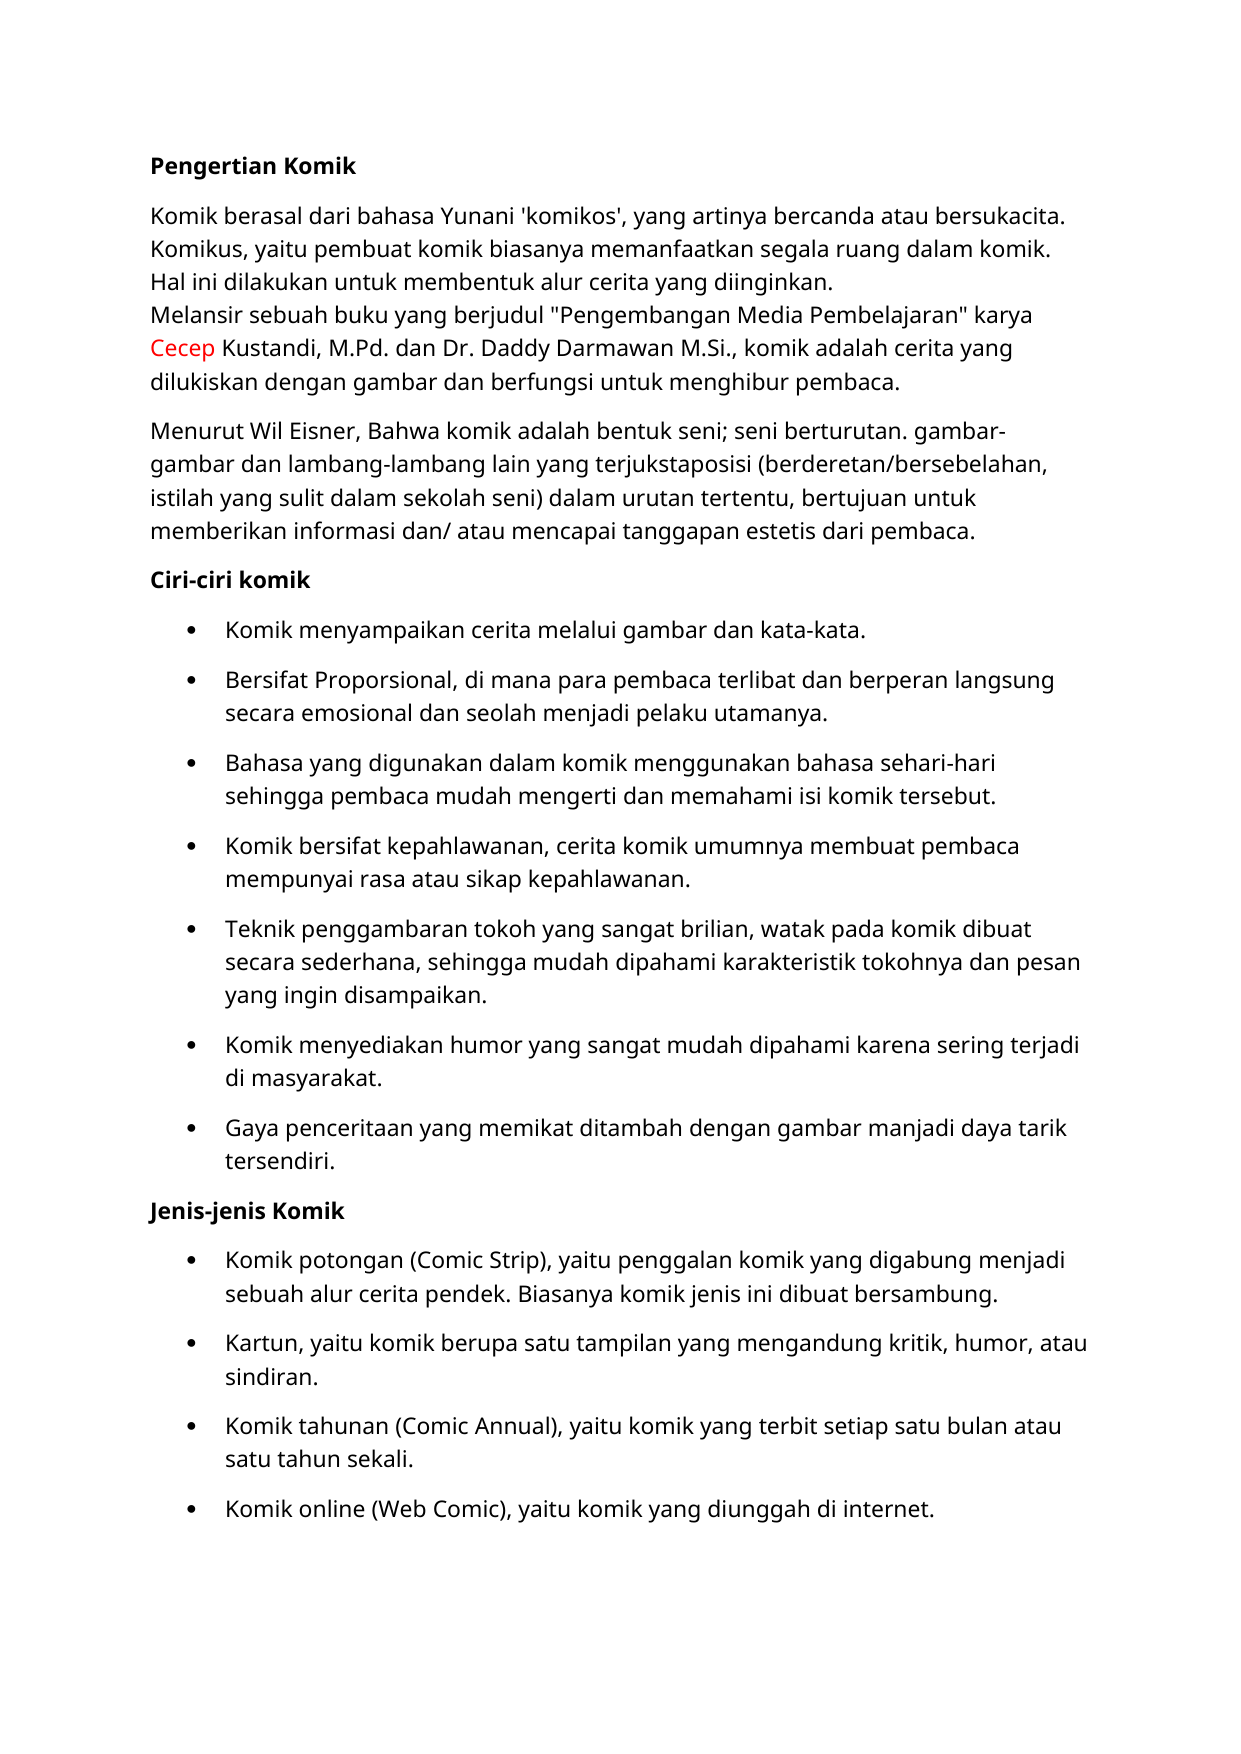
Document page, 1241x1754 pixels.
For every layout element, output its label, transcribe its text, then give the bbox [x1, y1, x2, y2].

text Menurut Wil Eisner, Bahwa komik adalah bentuk seni; seni berturutan. gambar-gambar dan lambang-lambang lain yang terjukstaposisi (berderetan/bersebelahan, istilah yang sulit dalam sekolah seni) dalam urutan tertentu, bertujuan untuk memberikan informasi dan/ atau mencapai tanggapan estetis dari pembaca. [150, 415, 1090, 546]
list Kartun, yaitu komik berupa satu tampilan yang mengandung kritik, humor, atau sindiran. [187, 1327, 1090, 1392]
list Gaya penceritaan yang memikat ditambah dengan gambar manjadi daya tarik tersendiri. [187, 1112, 1090, 1176]
text Pengertian Komik [150, 150, 1090, 181]
text Ciri-ciri komik [150, 564, 1090, 596]
list Komik menyampaikan cerita melalui gambar dan kata-kata. [187, 614, 1090, 645]
list Komik tahunan (Comic Annual), yaitu komik yang terbit setiap satu bulan atau satu tahun sekali. [187, 1410, 1090, 1474]
list Bersifat Proporsional, di mana para pembaca terlibat dan berperan langsung secara emosional dan seolah menjadi pelaku utamanya. [187, 664, 1090, 728]
text Komik berasal dari bahasa Yunani 'komikos', yang artinya bercanda atau bersukacita. Komikus, yaitu pembuat komik biasanya memanfaatkan segala ruang dalam komik. Hal ini dilakukan untuk membentuk alur cerita yang diinginkan. Melansir sebuah buku yang berjudul "Pengembangan Media Pembelajaran" karya Cecep Kustandi, M.Pd. dan Dr. Daddy Darmawan M.Si., komik adalah cerita yang dilukiskan dengan gambar dan berfungsi untuk menghibur pembaca. [150, 200, 1090, 397]
text Jenis-jenis Komik [150, 1194, 1090, 1226]
list Teknik penggambaran tokoh yang sangat brilian, watak pada komik dibuat secara sederhana, sehingga mudah dipahami karakteristik tokohnya dan pesan yang ingin disampaikan. [187, 913, 1090, 1010]
list Komik potongan (Comic Strip), yaitu penggalan komik yang digabung menjadi sebuah alur cerita pendek. Biasanya komik jenis ini dibuat bersambung. [187, 1244, 1090, 1309]
list Bahasa yang digunakan dalam komik menggunakan bahasa sehari-hari sehingga pembaca mudah mengerti dan memahami isi komik tersebut. [187, 747, 1090, 811]
list Komik online (Web Comic), yaitu komik yang diunggah di internet. [187, 1493, 1090, 1524]
list Komik bersifat kepahlawanan, cerita komik umumnya membuat pembaca mempunyai rasa atau sikap kepahlawanan. [187, 830, 1090, 894]
list Komik menyediakan humor yang sangat mudah dipahami karena sering terjadi di masyarakat. [187, 1029, 1090, 1093]
